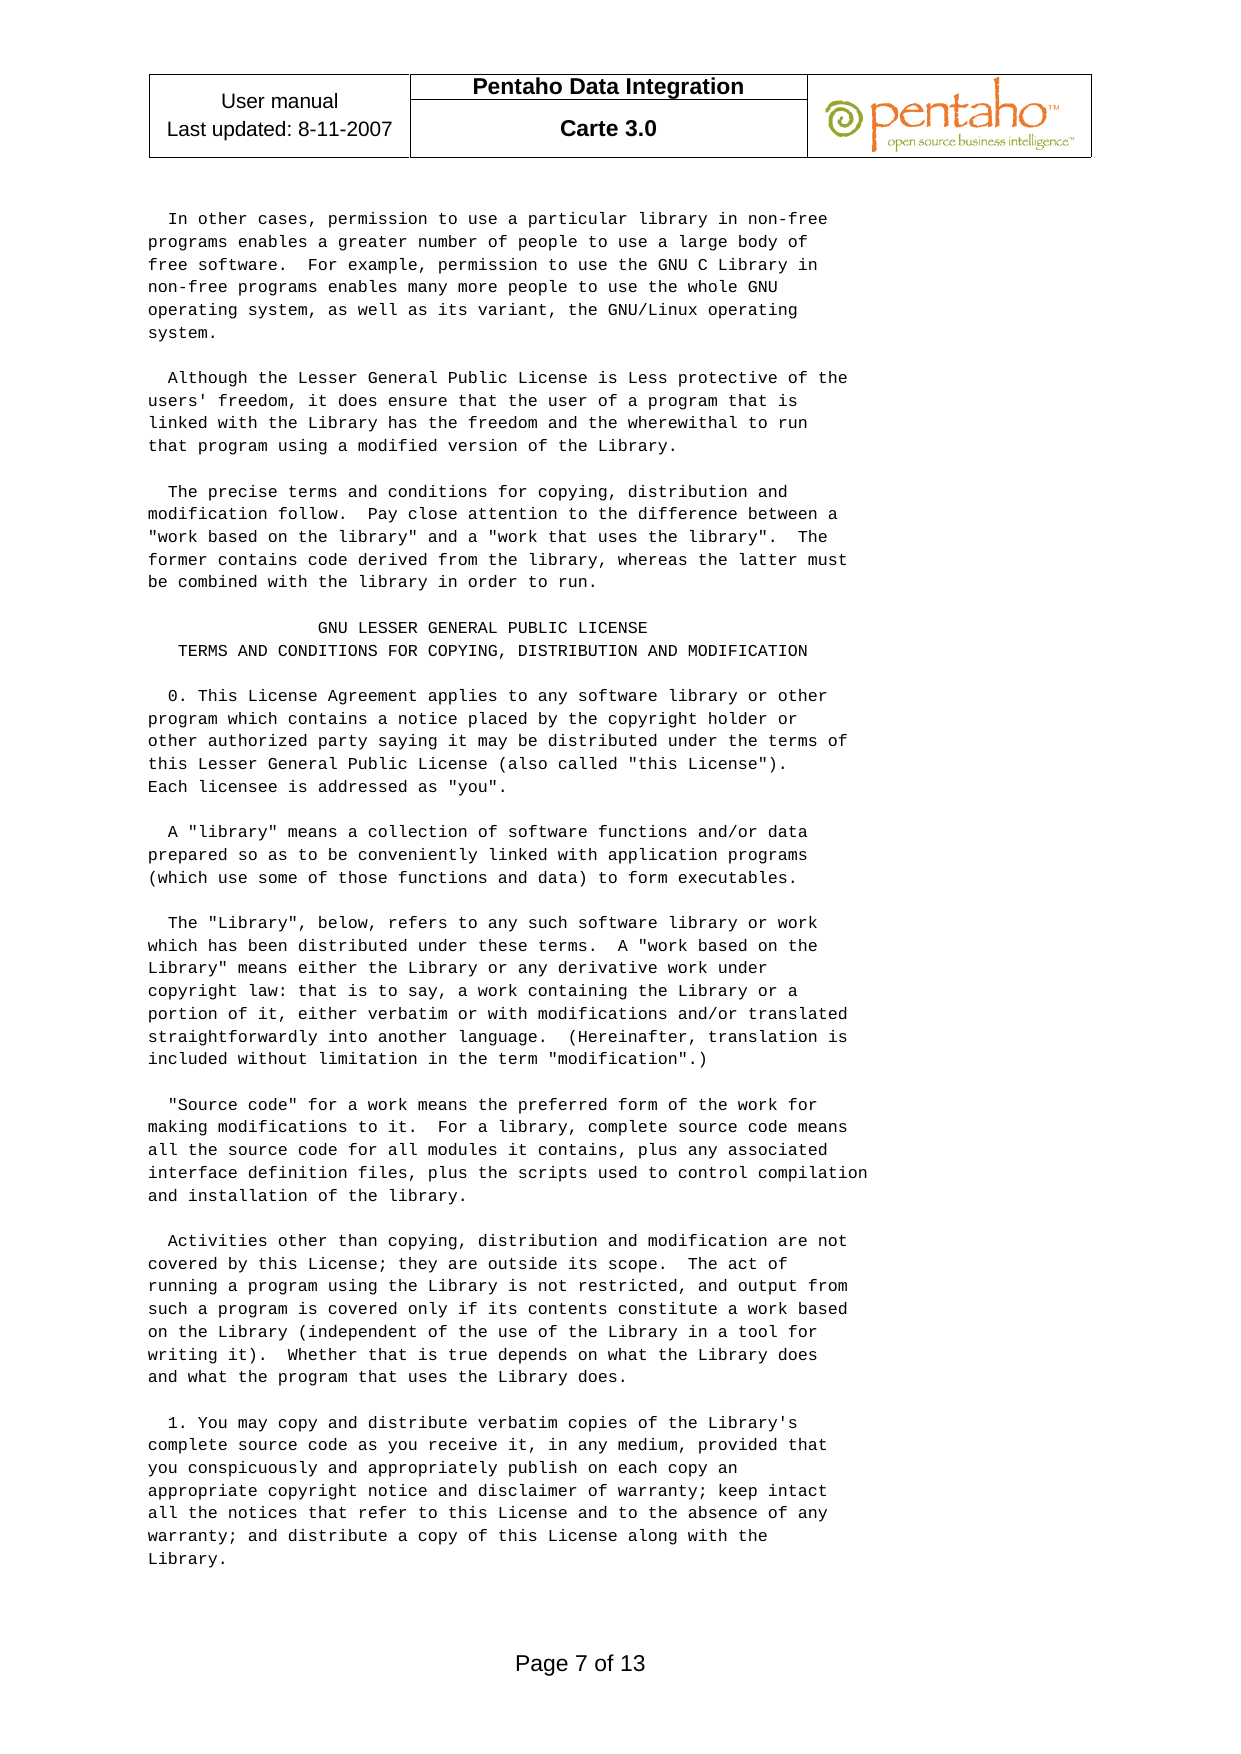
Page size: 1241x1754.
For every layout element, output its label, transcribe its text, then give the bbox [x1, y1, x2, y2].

text In other cases, permission to use a particular library in non-free programs enables a greater number of people to use a large body of free software. For example, permission to use the GNU C Library in non-free programs enables many more people to use the whole GNU operating system, as well as its variant, the GNU/Linux operating system. Although the Lesser General Public License is Less protective of the users' freedom, it does ensure that the user of a program that is linked with the Library has the freedom and the wherewithal to run that program using a modified version of the Library. The precise terms and conditions for copying, distribution and modification follow. Pay close attention to the difference between a "work based on the library" and a "work that uses the library". The former contains code derived from the library, whereas the latter must be combined with the library in order to run. GNU LESSER GENERAL PUBLIC LICENSE TERMS AND CONDITIONS FOR COPYING, DISTRIBUTION AND MODIFICATION 0. This License Agreement applies to any software library or other program which contains a notice placed by the copyright holder or other authorized party saying it may be distributed under the terms of this Lesser General Public License (also called "this License"). Each licensee is addressed as "you". A "library" means a collection of software functions and/or data prepared so as to be conveniently linked with application programs (which use some of those functions and data) to form executables. The "Library", below, refers to any such software library or work which has been distributed under these terms. A "work based on the Library" means either the Library or any derivative work under copyright law: that is to say, a work containing the Library or a portion of it, either verbatim or with modifications and/or translated straightforwardly into another language. (Hereinafter, translation is included without limitation in the term "modification".) "Source code" for a work means the preferred form of the work for making modifications to it. For a library, complete source code means all the source code for all modules it contains, plus any associated interface definition files, plus the scripts used to control compilation and installation of the library. Activities other than copying, distribution and modification are not covered by this License; they are outside its scope. The act of running a program using the Library is not restricted, and output from such a program is covered only if its contents constitute a work based on the Library (independent of the use of the Library in a tool for writing it). Whether that is true depends on what the Library does and what the program that uses the Library does. 1. You may copy and distribute verbatim copies of the Library's complete source code as you receive it, in any medium, provided that you conspicuously and appropriately publish on each copy an appropriate copyright notice and disclaimer of warranty; keep intact all the notices that refer to this License and to the absence of any warranty; and distribute a copy of this License along with the Library. [148, 188, 1092, 1592]
